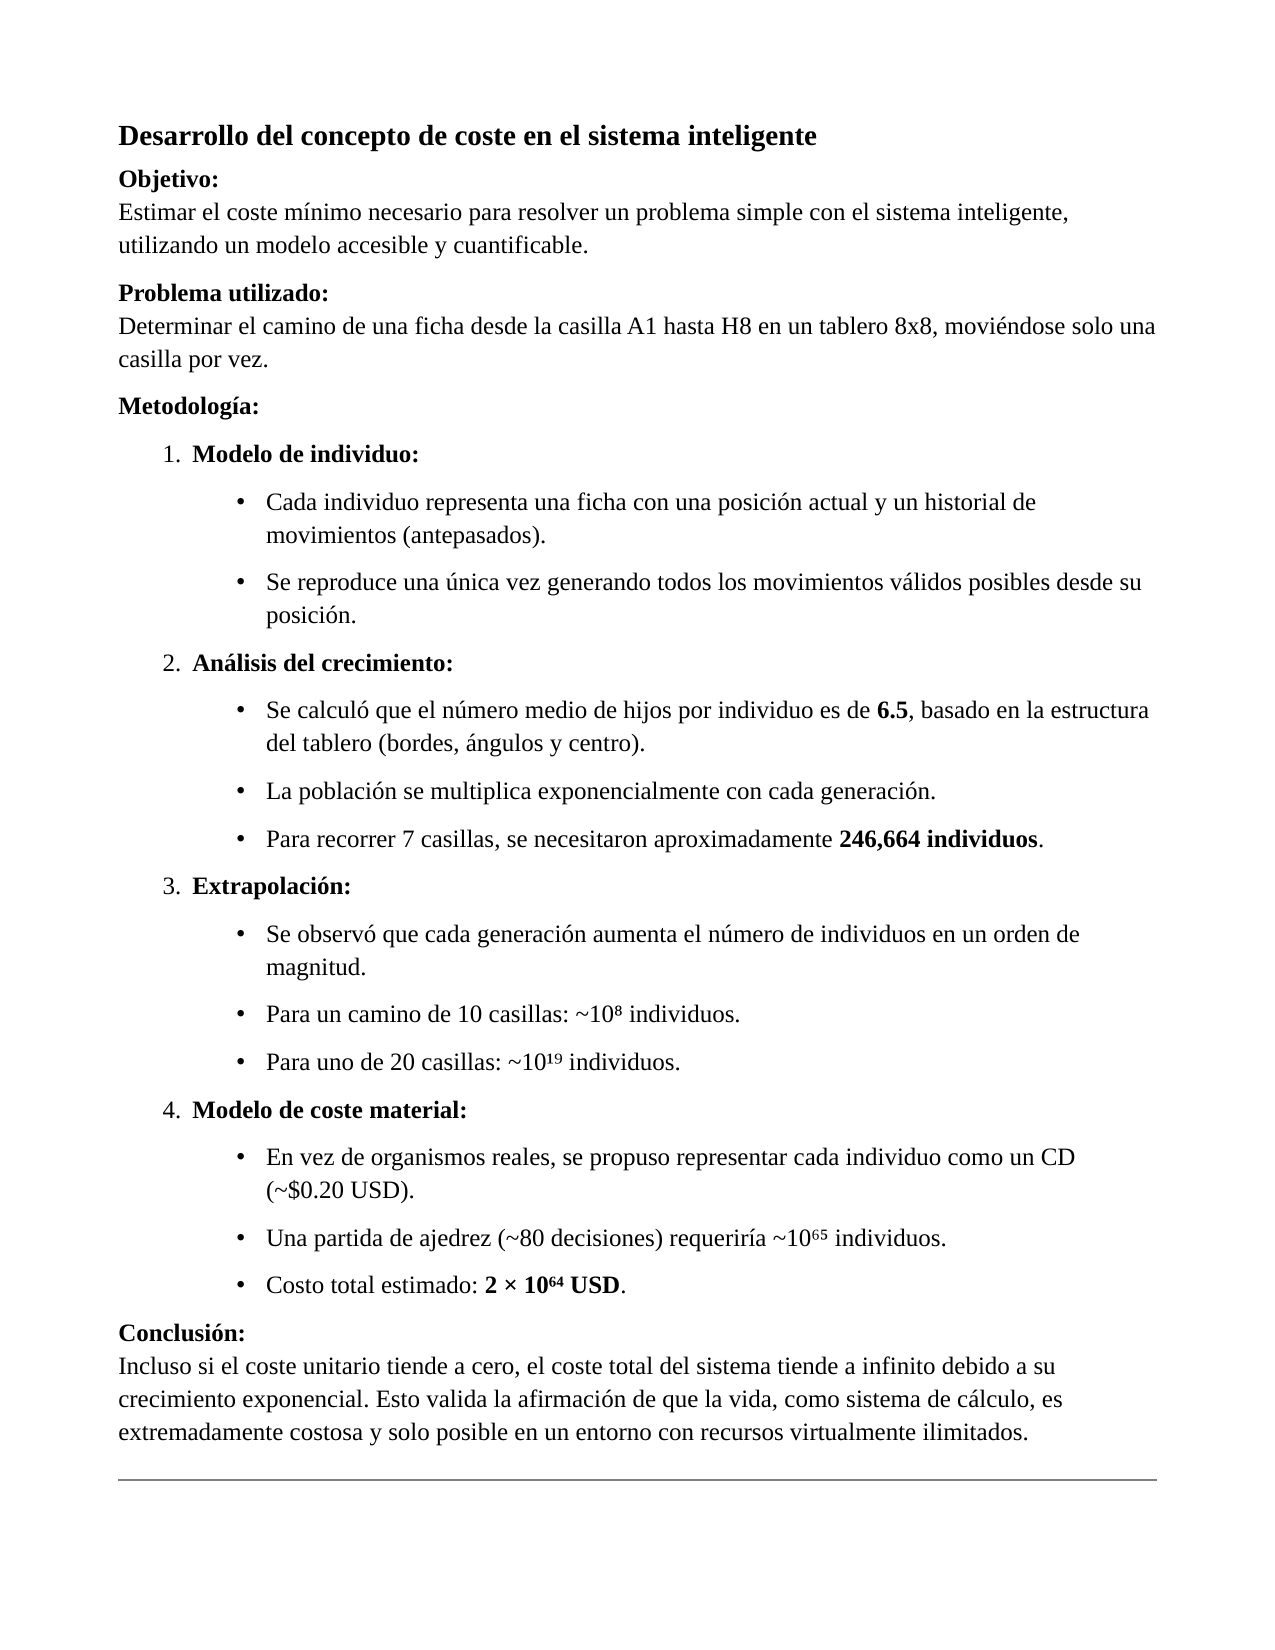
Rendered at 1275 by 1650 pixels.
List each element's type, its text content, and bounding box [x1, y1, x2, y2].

text Objetivo: Estimar el coste mínimo necesario para resolver un problema simple con el sistema inteligente, utilizando un modelo accesible y cuantificable. [118, 164, 1157, 259]
list Una partida de ajedrez (~80 decisiones) requeriría ~10⁶⁵ individuos. [236, 1223, 1157, 1252]
list Para uno de 20 casillas: ~10¹⁹ individuos. [236, 1047, 1157, 1076]
list Cada individuo representa una ficha con una posición actual y un historial de movimientos (antepasados). [236, 487, 1157, 548]
list La población se multiplica exponencialmente con cada generación. [236, 776, 1157, 805]
text Problema utilizado: Determinar el camino de una ficha desde la casilla A1 hasta H8 en un tablero 8x8, moviéndose solo una casilla por vez. [118, 278, 1157, 373]
list Se reproduce una única vez generando todos los movimientos válidos posibles desde su posición. [236, 567, 1157, 629]
text Metodología: [118, 391, 1157, 420]
list En vez de organismos reales, se propuso representar cada individuo como un CD (~$0.20 USD). [236, 1142, 1157, 1204]
list Modelo de individuo: [162, 439, 1157, 468]
list Extrapolación: [162, 871, 1157, 900]
list Se calculó que el número medio de hijos por individuo es de 6.5, basado en la estructura del tablero (bordes, ángulos y centro). [236, 696, 1157, 757]
text Conclusión: Incluso si el coste unitario tiende a cero, el coste total del sistema tiende a infinito debido a su crecimiento exponencial. Esto valida la afirmación de que la vida, como sistema de cálculo, es extremadamente costosa y solo posible en un entorno con recursos virtualmente ilimitados. [118, 1318, 1157, 1446]
list Modelo de coste material: [162, 1095, 1157, 1123]
list Se observó que cada generación aumenta el número de individuos en un orden de magnitud. [236, 919, 1157, 981]
list Análisis del crecimiento: [162, 648, 1157, 677]
list Para recorrer 7 casillas, se necesitaron aproximadamente 246,664 individuos. [236, 824, 1157, 852]
list Para un camino de 10 casillas: ~10⁸ individuos. [236, 999, 1157, 1028]
subtitle Desarrollo del concepto de coste en el sistema inteligente [118, 118, 1157, 152]
list Costo total estimado: 2 × 10⁶⁴ USD. [236, 1271, 1157, 1299]
